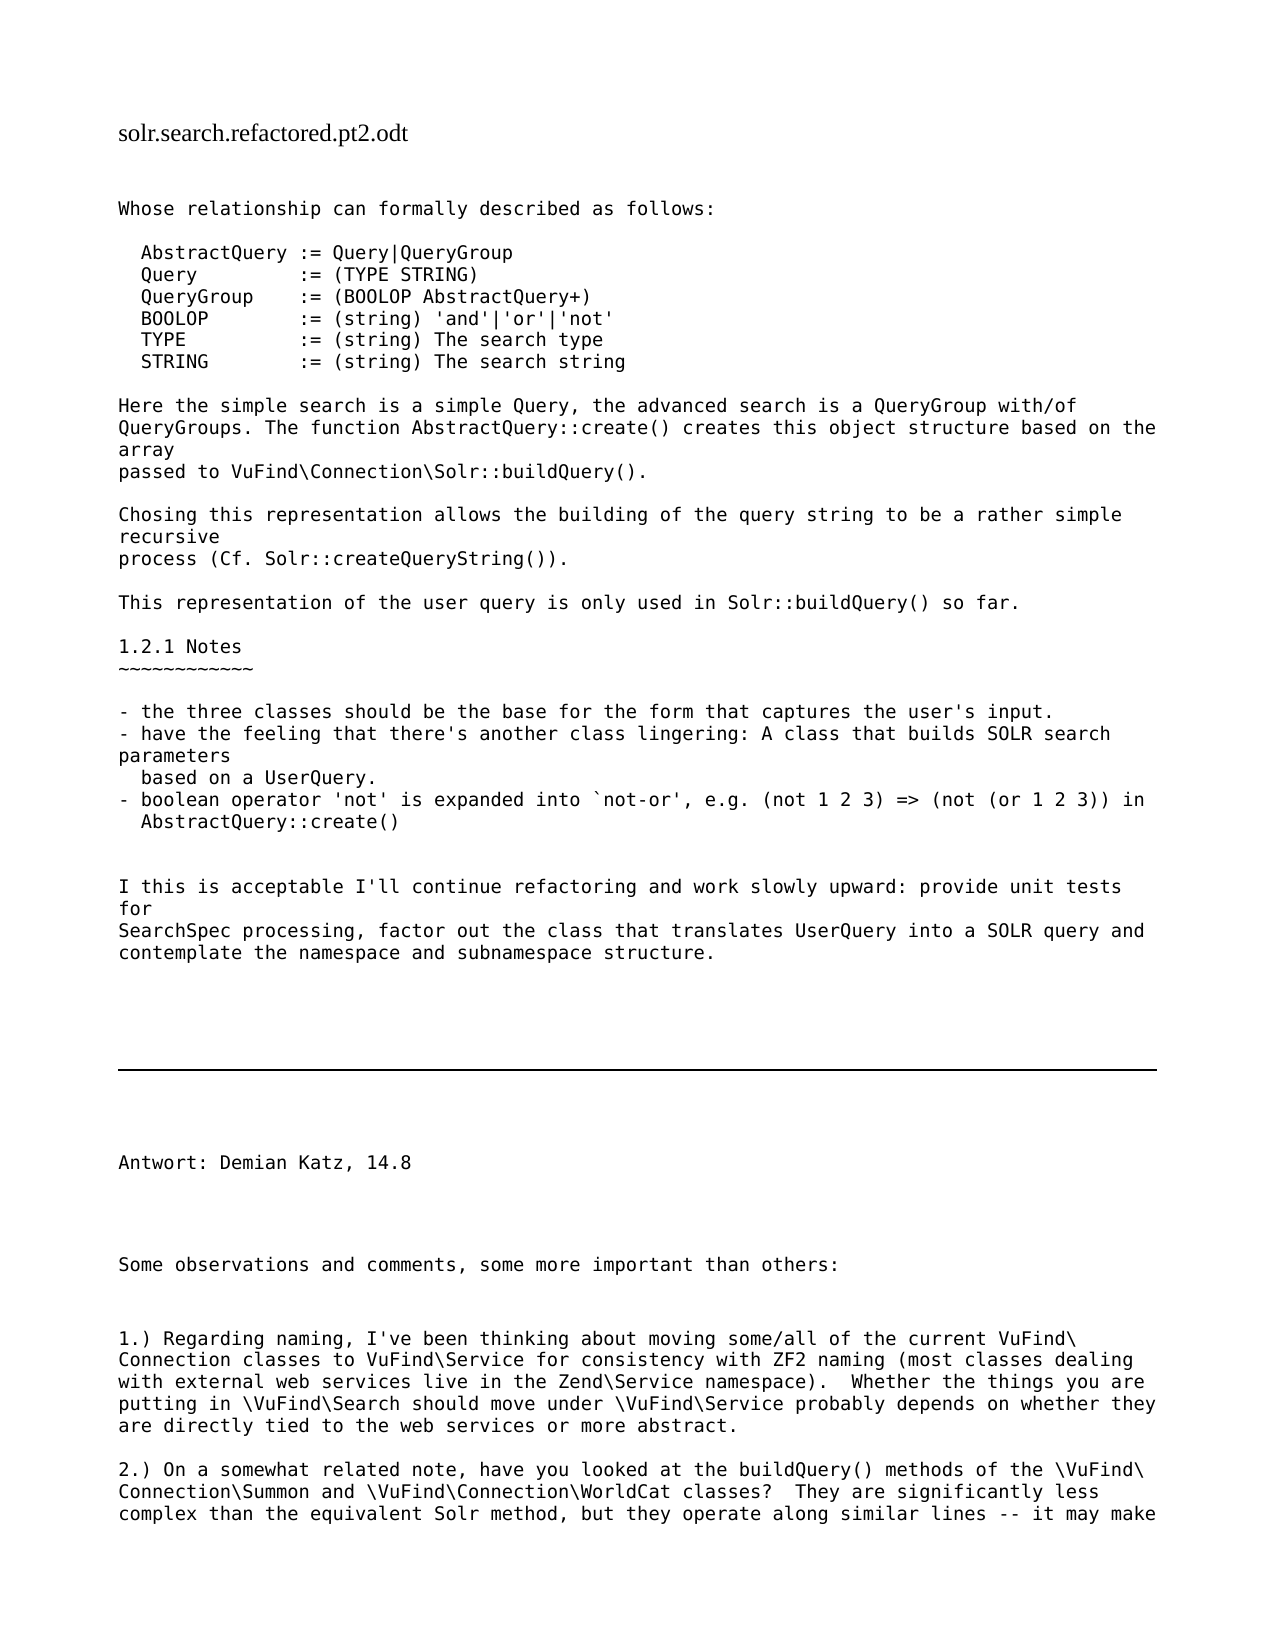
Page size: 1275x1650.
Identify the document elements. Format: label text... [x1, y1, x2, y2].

text Antwort: Demian Katz, 14.8 [118, 1152, 1157, 1173]
text based on a UserQuery. [118, 767, 1157, 789]
text - boolean operator 'not' is expanded into `not-or', e.g. (not 1 2 3) => (not (or 1 2 3)) in [118, 789, 1157, 811]
text STRING := (string) The search string [118, 351, 1157, 373]
text - the three classes should be the base for the form that captures the user's input. [118, 701, 1157, 723]
text 1.2.1 Notes [118, 636, 1157, 658]
text AbstractQuery::create() [118, 811, 1157, 833]
text I this is acceptable I'll continue refactoring and work slowly upward: provide unit tests for [118, 876, 1157, 920]
text QueryGroup := (BOOLOP AbstractQuery+) [118, 286, 1157, 308]
text Here the simple search is a simple Query, the advanced search is a QueryGroup with/of [118, 395, 1157, 417]
text Whose relationship can formally described as follows: [118, 198, 1157, 220]
text BOOLOP := (string) 'and'|'or'|'not' [118, 308, 1157, 329]
text QueryGroups. The function AbstractQuery::create() creates this object structure based on the array [118, 417, 1157, 461]
text This representation of the user query is only used in Solr::buildQuery() so far. [118, 592, 1157, 614]
text passed to VuFind\Connection\Solr::buildQuery(). [118, 461, 1157, 483]
text AbstractQuery := Query|QueryGroup [118, 242, 1157, 264]
text contemplate the namespace and subnamespace structure. [118, 942, 1157, 1008]
text ~~~~~~~~~~~~ [118, 658, 1157, 679]
text Some observations and comments, some more important than others: [118, 1254, 1157, 1276]
text process (Cf. Solr::createQueryString()). [118, 548, 1157, 570]
text TYPE := (string) The search type [118, 329, 1157, 351]
text 2.) On a somewhat related note, have you looked at the buildQuery() methods of the \VuFind\Connection\Summon and \VuFind\Connection\WorldCat classes? They are significantly less complex than the equivalent Solr method, but they operate along similar lines -- it may make [118, 1459, 1157, 1524]
text - have the feeling that there's another class lingering: A class that builds SOLR search parameters [118, 723, 1157, 767]
text Chosing this representation allows the building of the query string to be a rather simple recursive [118, 504, 1157, 548]
text Query := (TYPE STRING) [118, 264, 1157, 286]
text 1.) Regarding naming, I've been thinking about moving some/all of the current VuFind\Connection classes to VuFind\Service for consistency with ZF2 naming (most classes dealing with external web services live in the Zend\Service namespace). Whether the things you are putting in \VuFind\Search should move under \VuFind\Service probably depends on whether they are directly tied to the web services or more abstract. [118, 1328, 1157, 1437]
text SearchSpec processing, factor out the class that translates UserQuery into a SOLR query and [118, 920, 1157, 942]
